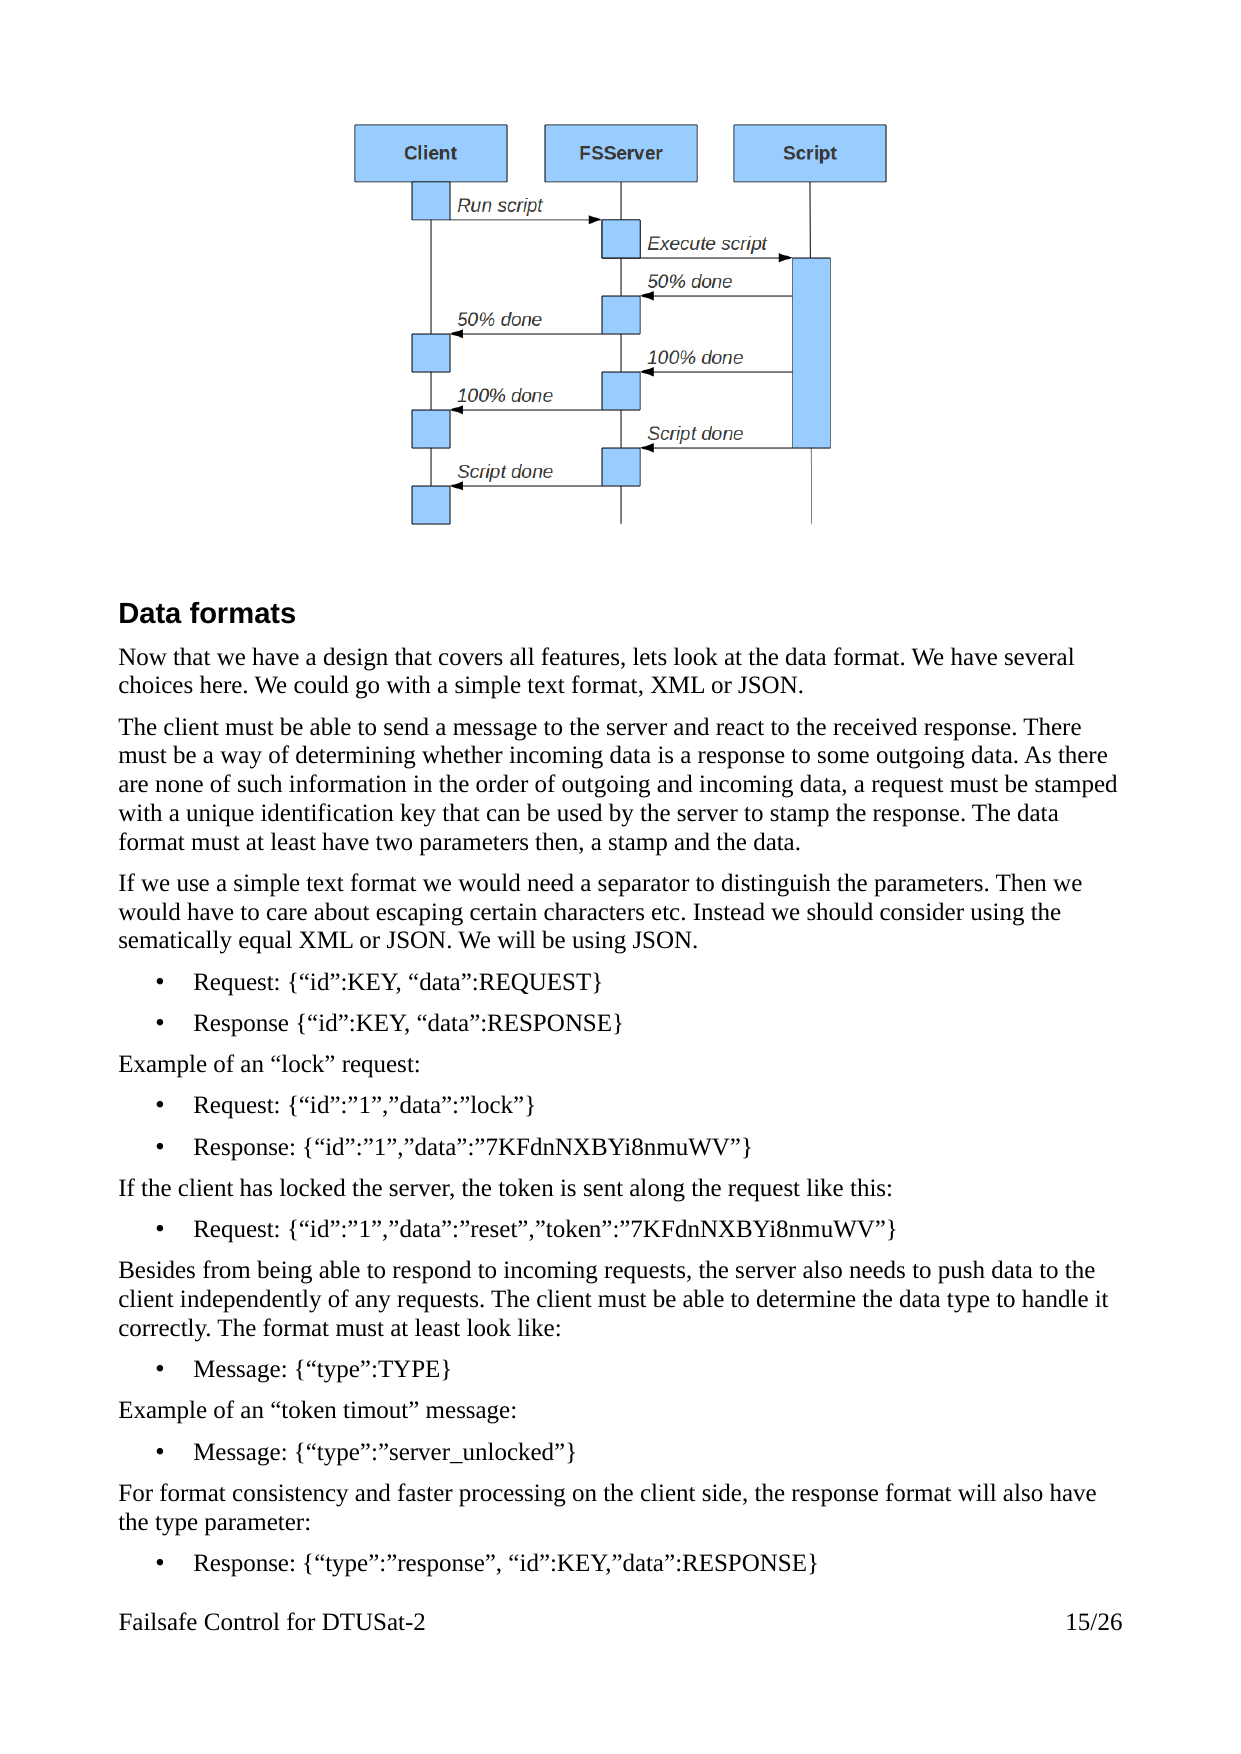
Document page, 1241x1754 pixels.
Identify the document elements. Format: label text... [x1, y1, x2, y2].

text If we use a simple text format we would need a separator to distinguish the parameters. Then we would have to care about escaping certain characters etc. Instead we should consider using the sematically equal XML or JSON. We will be using JSON. [118, 868, 1122, 954]
list Response: {“id”:”1”,”data”:”7KFdnNXBYi8nmuWV”} [156, 1132, 1122, 1161]
list Response {“id”:KEY, “data”:RESPONSE} [156, 1008, 1122, 1037]
text Example of an “token timout” message: [118, 1396, 1122, 1424]
subtitle Data formats [118, 596, 1122, 629]
text If the client has locked the server, the token is sent along the request like this: [118, 1173, 1122, 1202]
list Response: {“type”:”response”, “id”:KEY,”data”:RESPONSE} [156, 1548, 1122, 1577]
text The client must be able to send a message to the server and react to the received response. There must be a way of determining whether incoming data is a response to some outgoing data. As there are none of such information in the order of outgoing and incoming data, a request must be stamped with a unique identification key that can be used by the server to stamp the response. The data format must at least have two parameters then, a stamp and the data. [118, 712, 1122, 856]
list Request: {“id”:”1”,”data”:”lock”} [156, 1091, 1122, 1119]
list Request: {“id”:KEY, “data”:REQUEST} [156, 967, 1122, 996]
text Example of an “lock” request: [118, 1049, 1122, 1078]
text Besides from being able to respond to incoming requests, the server also needs to push data to the client independently of any requests. The client must be able to determine the data type to handle it correctly. The format must at least look like: [118, 1256, 1122, 1342]
list Request: {“id”:”1”,”data”:”reset”,”token”:”7KFdnNXBYi8nmuWV”} [156, 1214, 1122, 1243]
list Message: {“type”:TYPE} [156, 1354, 1122, 1383]
text For format consistency and faster processing on the client side, the response format will also have the type parameter: [118, 1478, 1122, 1536]
text Now that we have a design that covers all features, lets look at the data format. We have several choices here. We could go with a simple text format, XML or JSON. [118, 642, 1122, 699]
picture [348, 118, 892, 530]
list Message: {“type”:”server_unlocked”} [156, 1437, 1122, 1466]
